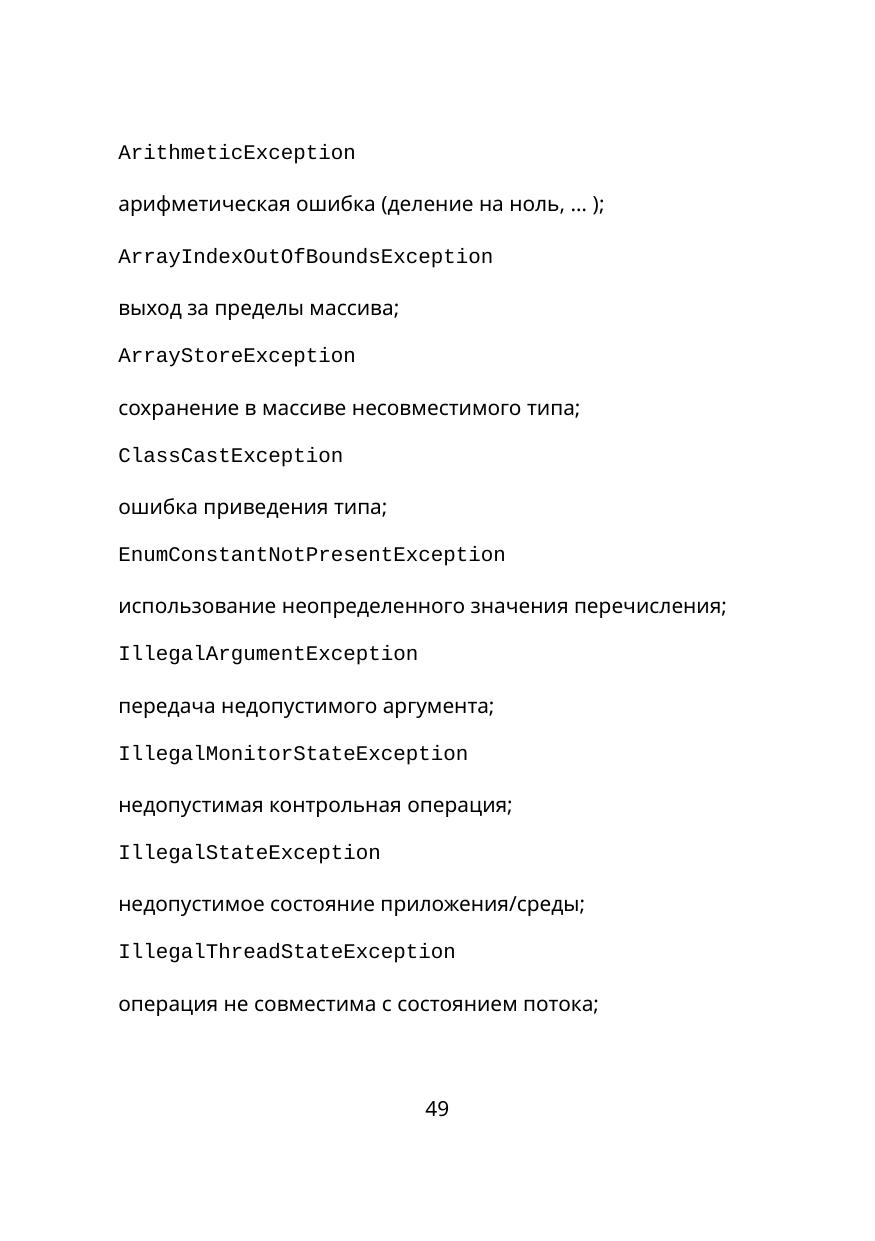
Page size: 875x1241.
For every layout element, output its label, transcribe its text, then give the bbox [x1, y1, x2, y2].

text IllegalStateException [118, 842, 756, 866]
text сохранение в массиве несовместимого типа; [118, 393, 756, 421]
text передача недопустимого аргумента; [118, 691, 756, 719]
text ArithmeticException [118, 142, 756, 165]
text арифметическая ошибка (деление на ноль, … ); [118, 189, 756, 217]
text ClassCastException [118, 445, 756, 468]
text выход за пределы массива; [118, 293, 756, 322]
text EnumConstantNotPresentException [118, 544, 756, 568]
text использование неопределенного значения перечисления; [118, 591, 756, 620]
text ArrayStoreException [118, 345, 756, 369]
text ошибка приведения типа; [118, 492, 756, 520]
text IllegalArgumentException [118, 643, 756, 667]
text недопустимое состояние приложения/среды; [118, 889, 756, 918]
text IllegalThreadStateException [118, 942, 756, 965]
text операция не совместима с состоянием потока; [118, 989, 756, 1017]
text IllegalMonitorStateException [118, 743, 756, 766]
text недопустимая контрольная операция; [118, 790, 756, 818]
text ArrayIndexOutOfBoundsException [118, 246, 756, 269]
